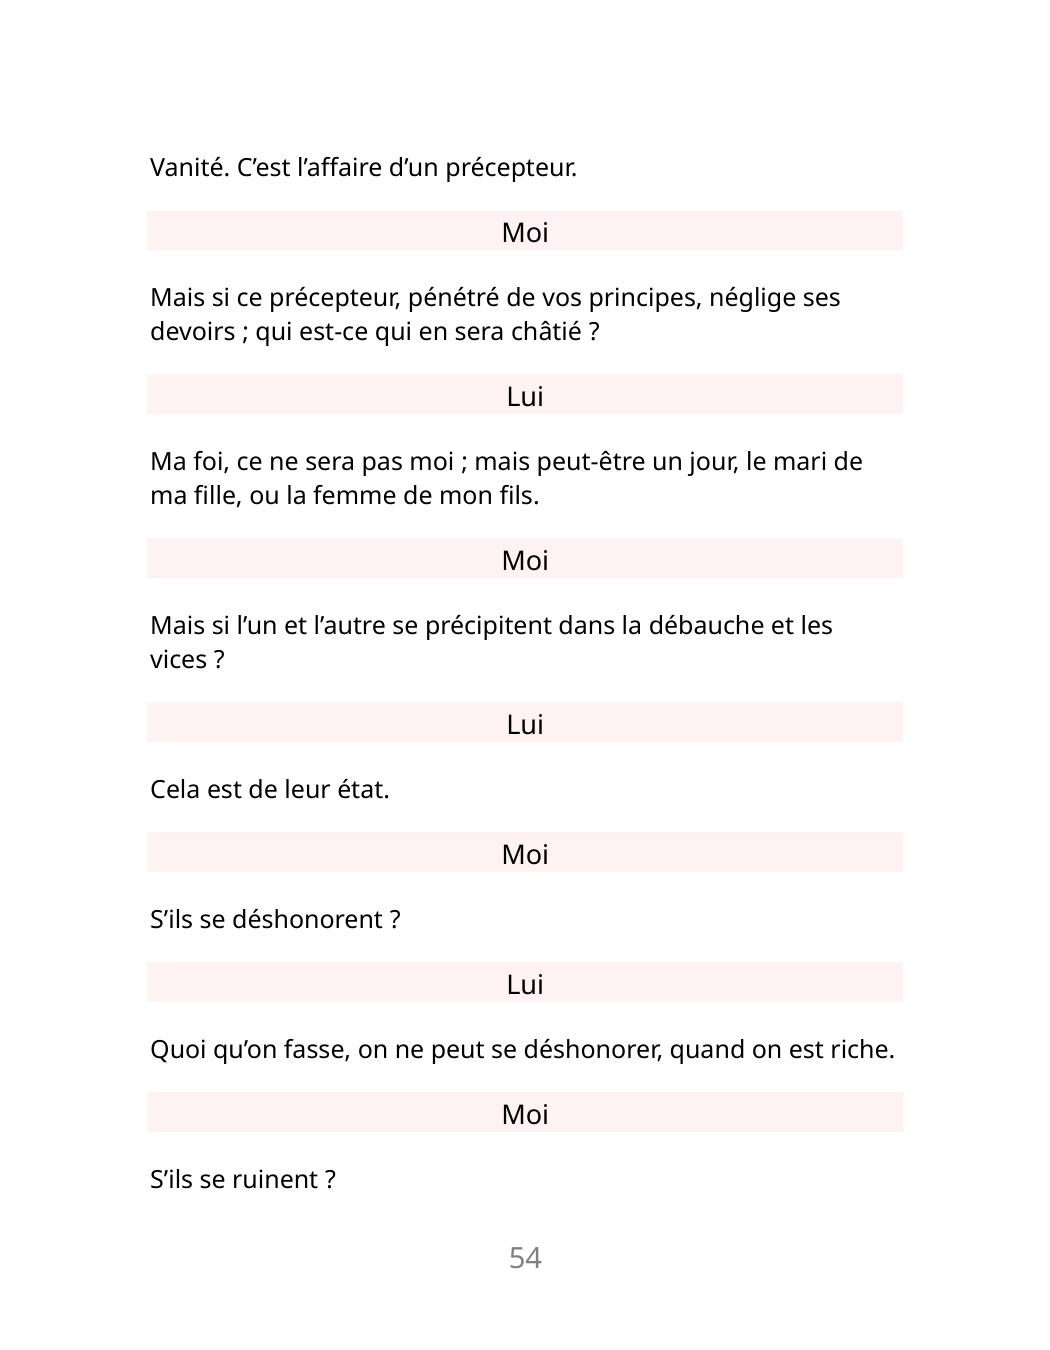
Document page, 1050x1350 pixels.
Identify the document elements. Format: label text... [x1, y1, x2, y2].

text Moi [147, 1092, 903, 1132]
text Quoi qu’on fasse, on ne peut se déshonorer, quand on est riche. [150, 1032, 900, 1066]
text Mais si ce précepteur, pénétré de vos principes, néglige ses devoirs ; qui est-ce qui en sera châtié ? [150, 280, 900, 348]
text S’ils se déshonorent ? [150, 902, 900, 936]
text Lui [147, 374, 903, 414]
text Cela est de leur état. [150, 772, 900, 806]
text Mais si l’un et l’autre se précipitent dans la débauche et les vices ? [150, 608, 900, 676]
text Moi [147, 832, 903, 872]
text Lui [147, 702, 903, 742]
text S’ils se ruinent ? [150, 1161, 900, 1196]
text Vanité. C’est l’affaire d’un précepteur. [150, 150, 900, 184]
text Lui [147, 962, 903, 1002]
text Moi [147, 211, 903, 250]
text Moi [147, 538, 903, 578]
text Ma foi, ce ne sera pas moi ; mais peut-être un jour, le mari de ma fille, ou la femme de mon fils. [150, 444, 900, 512]
